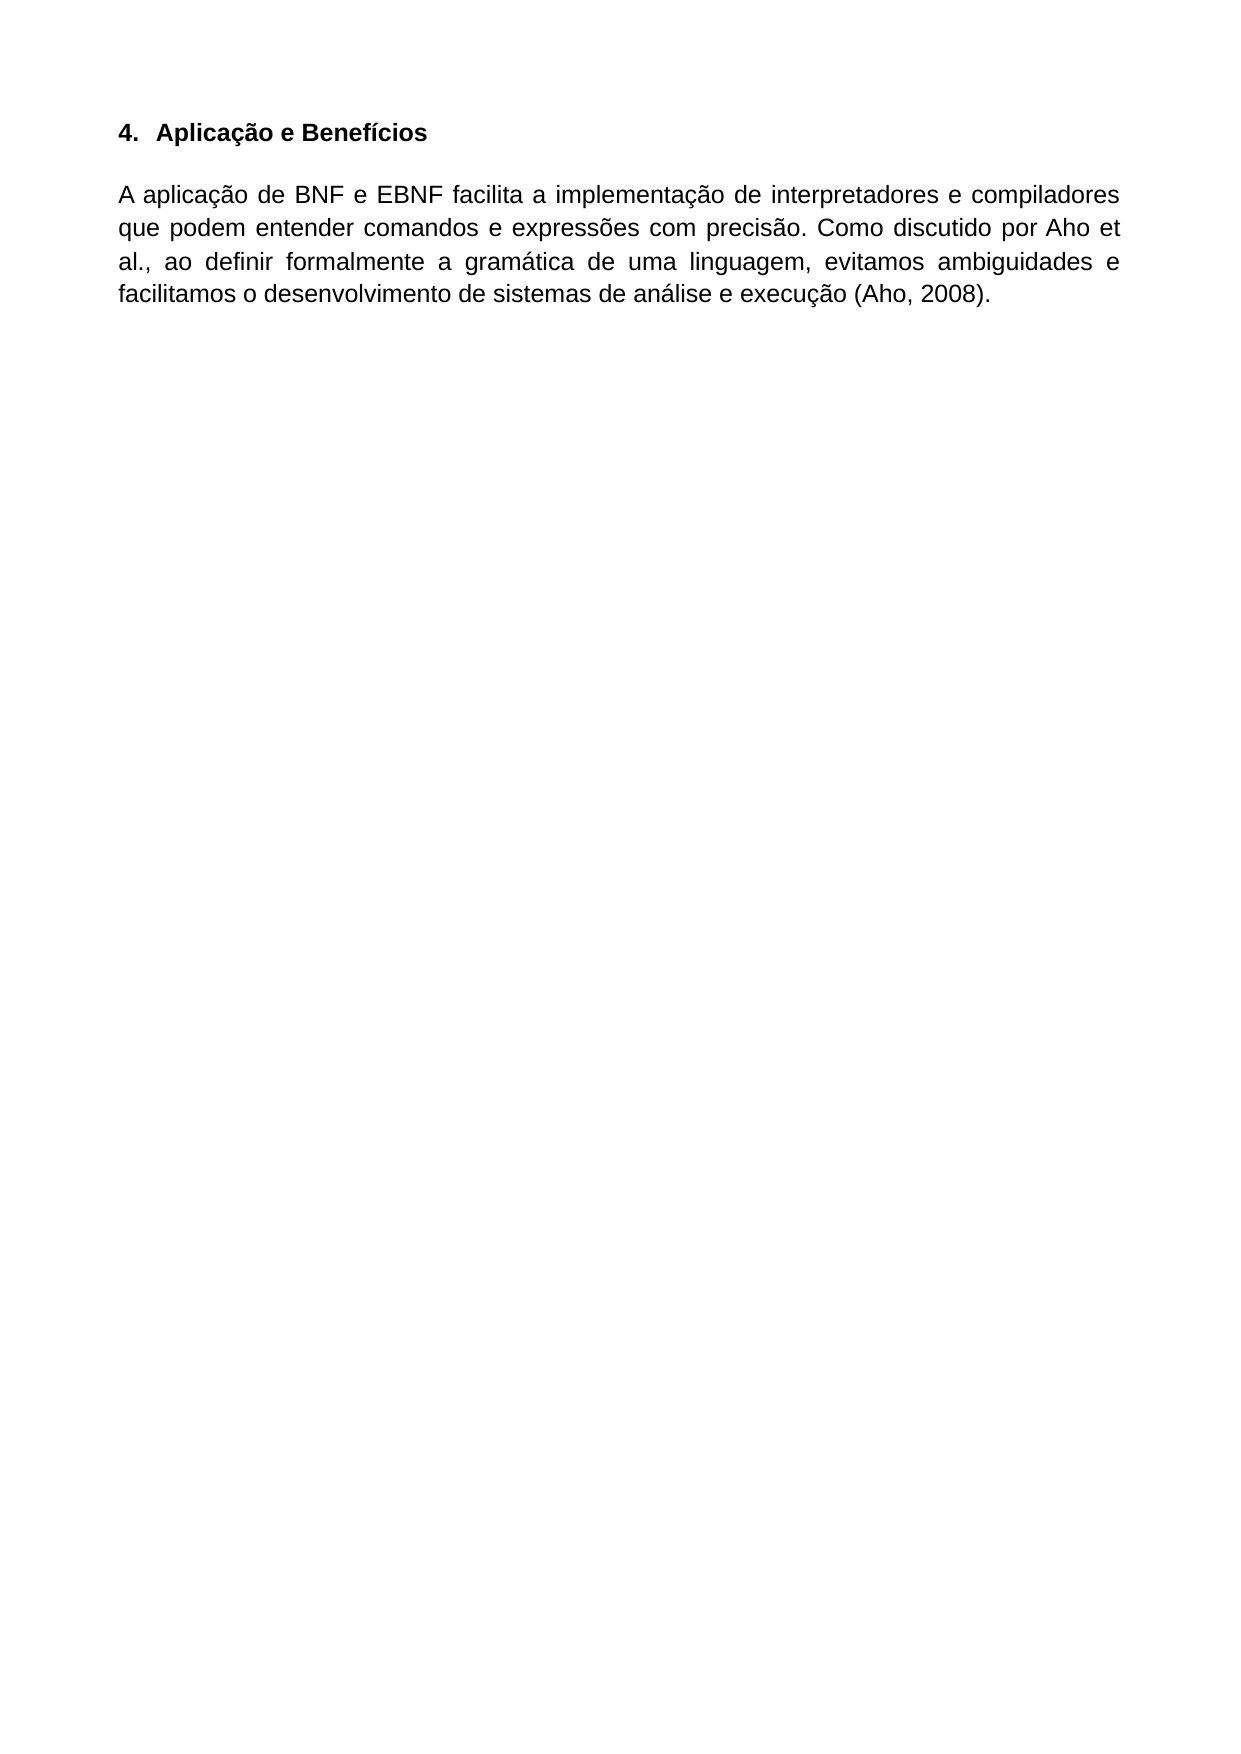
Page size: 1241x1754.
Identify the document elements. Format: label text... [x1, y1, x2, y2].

text A aplicação de BNF e EBNF facilita a implementação de interpretadores e compiladores que podem entender comandos e expressões com precisão. Como discutido por Aho et al., ao definir formalmente a gramática de uma linguagem, evitamos ambiguidades e facilitamos o desenvolvimento de sistemas de análise e execução (Aho, 2008). [118, 180, 1122, 308]
list Aplicação e Benefícios [118, 118, 1122, 147]
